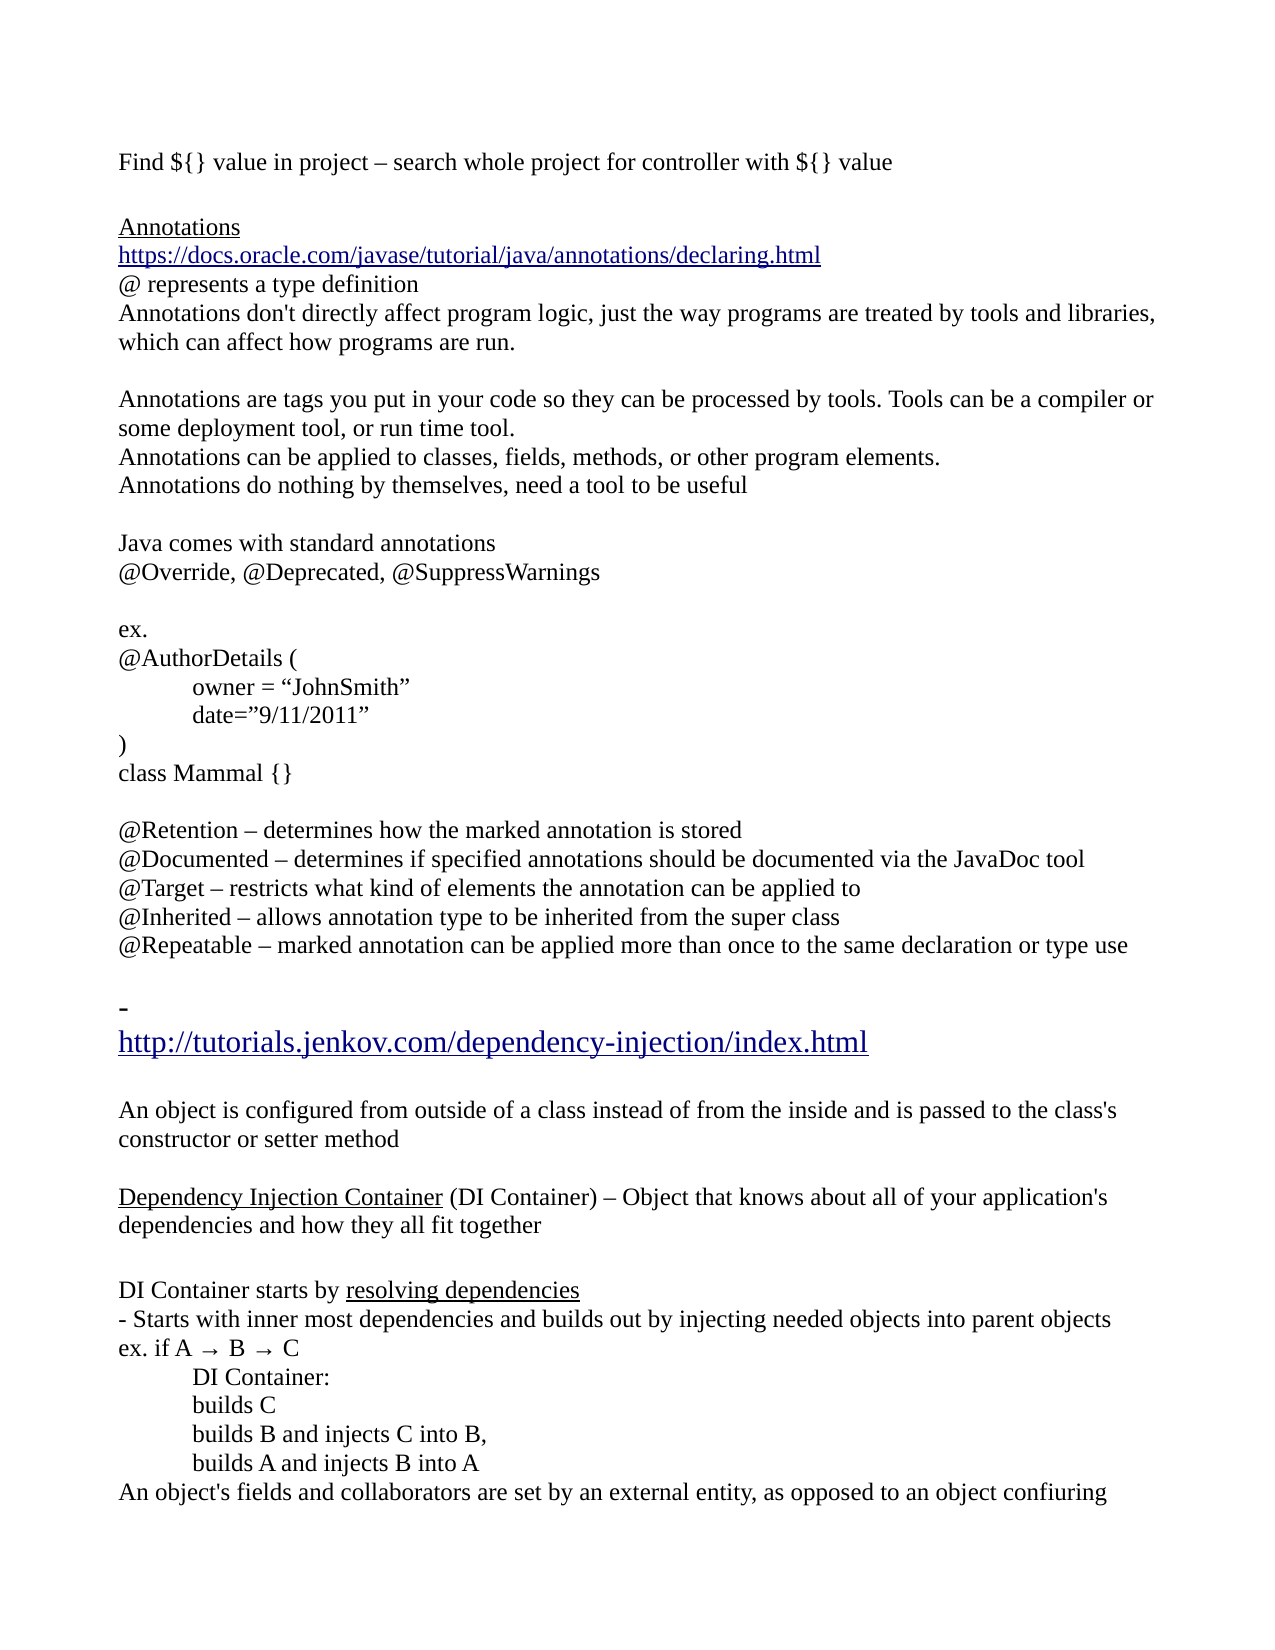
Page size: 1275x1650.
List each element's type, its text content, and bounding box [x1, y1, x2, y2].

text @AuthorDetails ( [118, 643, 1157, 672]
text @Documented – determines if specified annotations should be documented via the JavaDoc tool [118, 844, 1157, 873]
text Java comes with standard annotations [118, 528, 1157, 557]
text Find ${} value in project – search whole project for controller with ${} value [118, 147, 1157, 176]
text http://tutorials.jenkov.com/dependency-injection/index.html [118, 1024, 1157, 1060]
text Annotations can be applied to classes, fields, methods, or other program elements. [118, 442, 1157, 470]
text ) [118, 729, 1157, 758]
text @Retention – determines how the marked annotation is stored [118, 815, 1157, 844]
text ex. [118, 614, 1157, 643]
text @Override, @Deprecated, @SuppressWarnings [118, 557, 1157, 585]
text Annotations do nothing by themselves, need a tool to be useful [118, 470, 1157, 499]
text DI Container starts by resolving dependencies [118, 1275, 1157, 1304]
text Dependency Injection Container (DI Container) – Object that knows about all of your application's dependencies and how they all fit together [118, 1182, 1157, 1239]
text owner = “JohnSmith” [118, 672, 1157, 700]
text @Inherited – allows annotation type to be inherited from the super class [118, 902, 1157, 930]
text class Mammal {} [118, 758, 1157, 787]
text builds B and injects C into B, [118, 1419, 1157, 1448]
text Annotations don't directly affect program logic, just the way programs are treated by tools and libraries, which can affect how programs are run. [118, 298, 1157, 355]
text An object's fields and collaborators are set by an external entity, as opposed to an object confiuring [118, 1477, 1157, 1505]
text An object is configured from outside of a class instead of from the inside and is passed to the class's constructor or setter method [118, 1096, 1157, 1153]
text https://docs.oracle.com/javase/tutorial/java/annotations/declaring.html [118, 240, 1157, 269]
text Annotations are tags you put in your code so they can be processed by tools. Tools can be a compiler or some deployment tool, or run time tool. [118, 384, 1157, 442]
text @Target – restricts what kind of elements the annotation can be applied to [118, 873, 1157, 902]
text date=”9/11/2011” [118, 700, 1157, 729]
text - [118, 988, 1157, 1024]
text Annotations [118, 212, 1157, 240]
text builds C [118, 1390, 1157, 1419]
text builds A and injects B into A [118, 1448, 1157, 1477]
text - Starts with inner most dependencies and builds out by injecting needed objects into parent objects [118, 1304, 1157, 1333]
text @Repeatable – marked annotation can be applied more than once to the same declaration or type use [118, 930, 1157, 959]
text @ represents a type definition [118, 269, 1157, 298]
text ex. if A → B → C [118, 1333, 1157, 1362]
text DI Container: [118, 1362, 1157, 1390]
